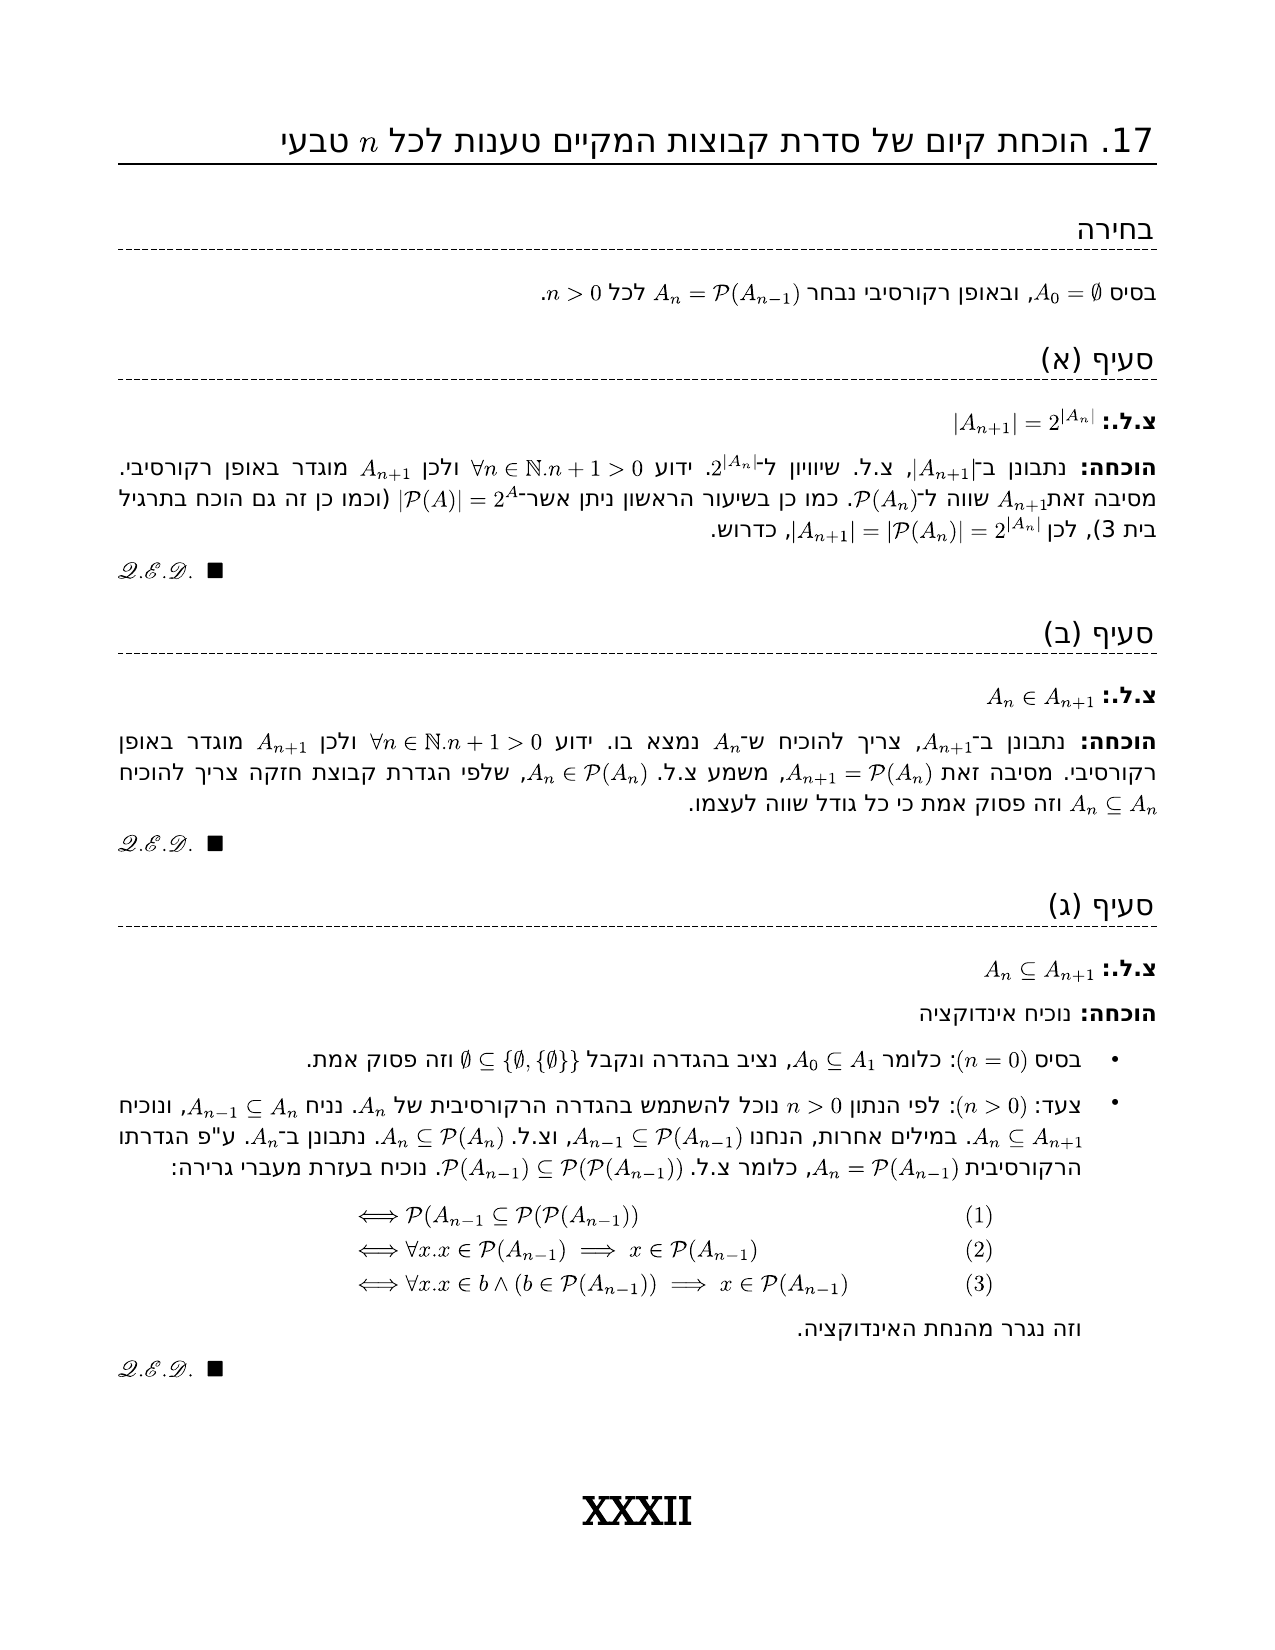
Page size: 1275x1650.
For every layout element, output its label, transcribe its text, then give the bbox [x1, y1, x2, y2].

list צעד: : לפי הנתון נוכל להשתמש בהגדרה הרקורסיבית של . נניח , ונוכיח . במילים אחרות, הנחנו , וצ.ל. . נתבונן ב־. ע"פ הגדרתו הרקורסיבית , כלומר צ.ל. . נוכיח בעזרת מעברי גרירה: [118, 1092, 1119, 1181]
text הוכחה: נתבונן ב־, צריך להוכיח ש־ נמצא בו. ידוע ולכן מוגדר באופן רקורסיבי. מסיבה זאת , משמע צ.ל. , שלפי הגדרת קבוצת חזקה צריך להוכיח וזה פסוק אמת כי כל גודל שווה לעצמו. [118, 728, 1157, 816]
subtitle סעיף (ג) [118, 886, 1157, 926]
subtitle 17. הוכחת קיום של סדרת קבוצות המקיים טענות לכל טבעי [118, 118, 1157, 163]
text [118, 408, 1062, 436]
text הוכחה: נוכיח אינדוקציה [118, 1001, 1157, 1027]
text בסיס , ובאופן רקורסיבי נבחר לכל . [118, 279, 1157, 306]
list בסיס : כלומר , נציב בהגדרה ונקבל וזה פסוק אמת. [118, 1046, 1119, 1073]
subtitle סעיף (א) [118, 339, 1157, 379]
text צ.ל.: [118, 682, 1157, 709]
text צ.ל.: [118, 955, 1157, 982]
text צ.ל.: [1016, 408, 1157, 436]
text הוכחה: נתבונן ב־, צ.ל. שיוויון ל־. ידוע ולכן מוגדר באופן רקורסיבי. מסיבה זאת שווה ל־. כמו כן בשיעור הראשון ניתן אשר־ (וכמו כן זה גם הוכח בתרגיל בית 3), לכן , כדרוש. [118, 454, 1157, 543]
subtitle סעיף (ב) [118, 613, 1157, 653]
subtitle בחירה [118, 209, 1157, 249]
list וזה נגרר מהנחת האינדוקציה. [118, 1315, 1119, 1342]
